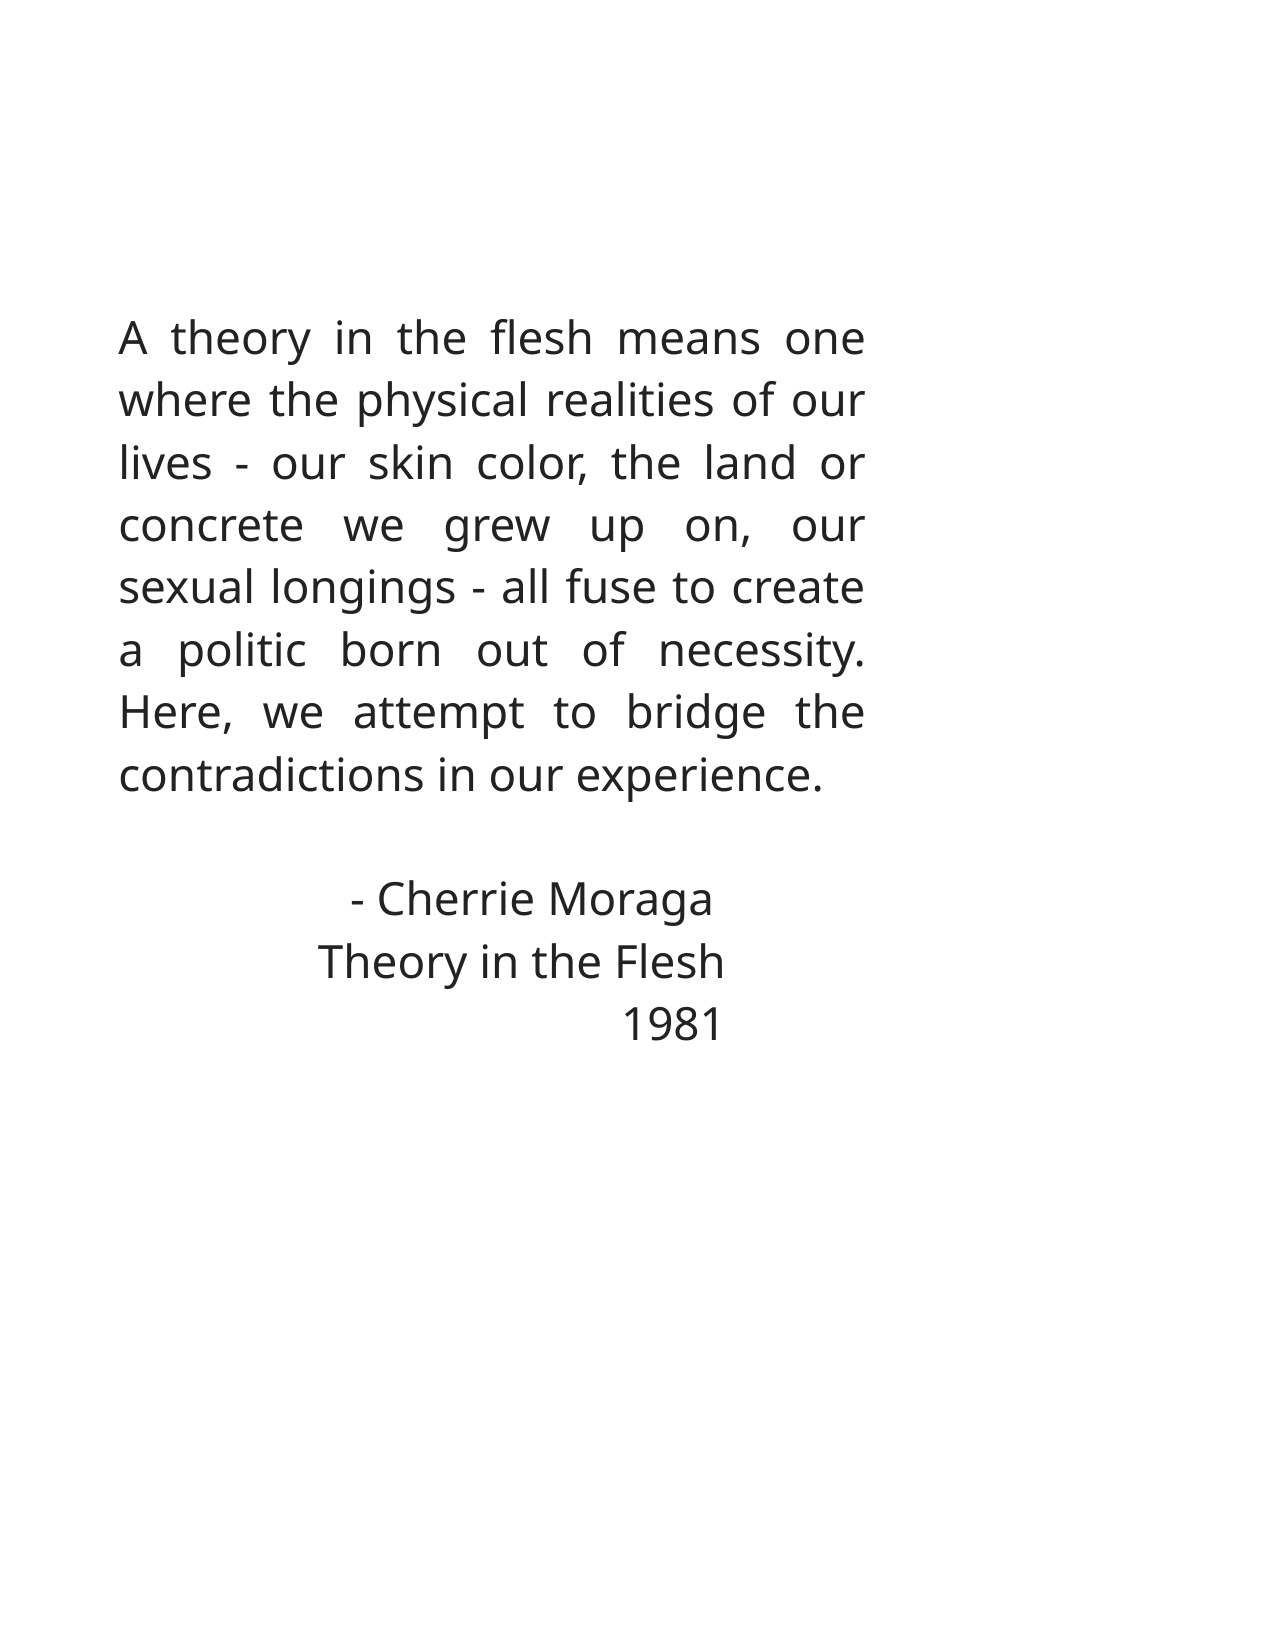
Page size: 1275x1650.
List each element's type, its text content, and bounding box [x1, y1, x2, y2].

text - Cherrie Moraga Theory in the Flesh [118, 804, 726, 992]
text A theory in the flesh means one where the physical realities of our lives - our skin color, the land or concrete we grew up on, our sexual longings - all fuse to create a politic born out of necessity. Here, we attempt to bridge the contradictions in our experience. [118, 305, 866, 804]
text 1981 [118, 992, 726, 1054]
